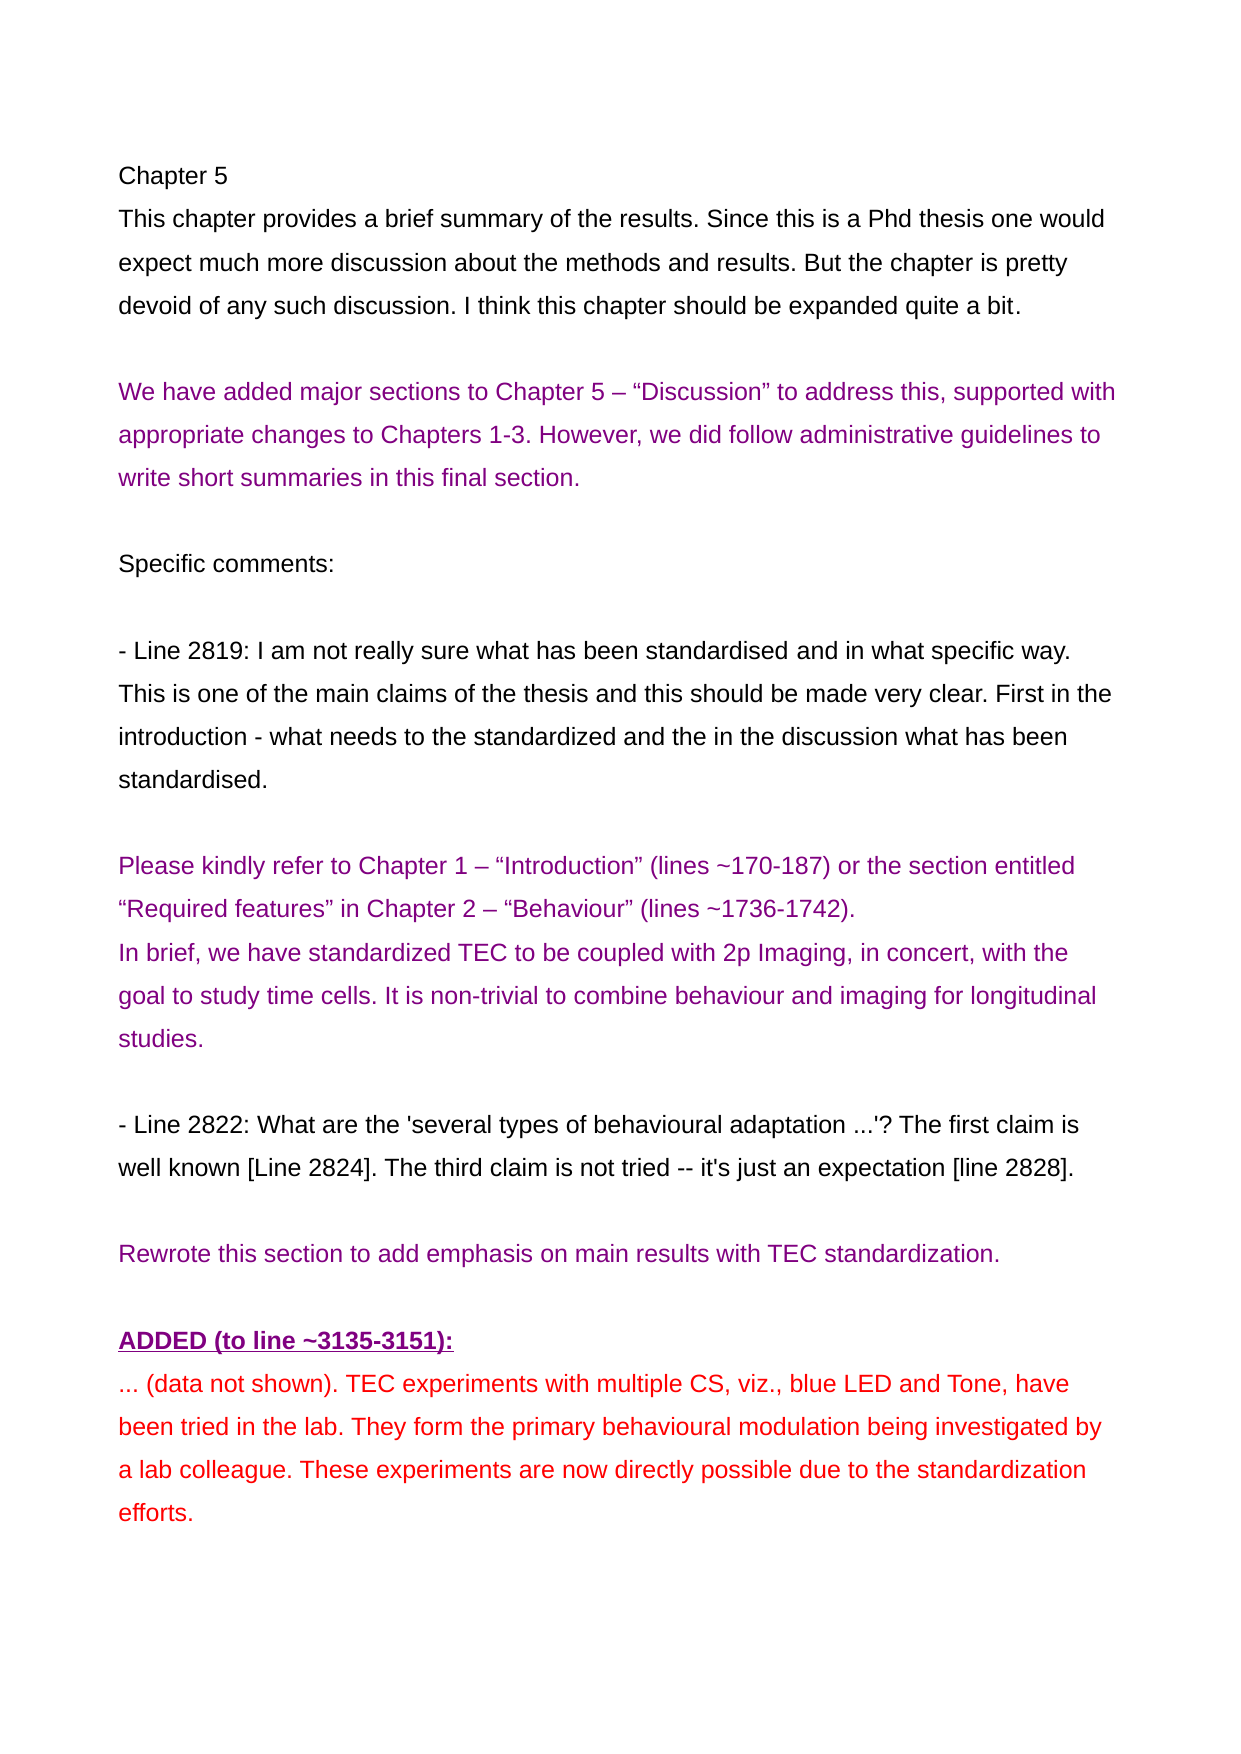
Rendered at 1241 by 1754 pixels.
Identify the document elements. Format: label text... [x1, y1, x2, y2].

text Rewrote this section to add emphasis on main results with TEC standardization. [118, 1239, 1122, 1268]
text In brief, we have standardized TEC to be coupled with 2p Imaging, in concert, with the goal to study time cells. It is non-trivial to combine behaviour and imaging for longitudinal studies. [118, 937, 1122, 1052]
text ... (data not shown). TEC experiments with multiple CS, viz., blue LED and Tone, have been tried in the lab. They form the primary behavioural modulation being investigated by a lab colleague. These experiments are now directly possible due to the standardization efforts. [118, 1369, 1122, 1527]
text We have added major sections to Chapter 5 – “Discussion” to address this, supported with appropriate changes to Chapters 1-3. However, we did follow administrative guidelines to write short summaries in this final section. [118, 377, 1122, 492]
text - Line 2819: I am not really sure what has been standardised and in what specific way. This is one of the main claims of the thesis and this should be made very clear. First in the introduction - what needs to the standardized and the in the discussion what has been standardised. [118, 636, 1122, 794]
text Chapter 5 [118, 161, 1122, 190]
text ADDED (to line ~3135-3151): [118, 1326, 1122, 1354]
text Please kindly refer to Chapter 1 – “Introduction” (lines ~170-187) or the section entitled “Required features” in Chapter 2 – “Behaviour” (lines ~1736-1742). [118, 851, 1122, 923]
text - Line 2822: What are the 'several types of behavioural adaptation ...'? The first claim is well known [Line 2824]. The third claim is not tried -- it's just an expectation [line 2828]. [118, 1110, 1122, 1182]
text Specific comments: [118, 549, 1122, 578]
text This chapter provides a brief summary of the results. Since this is a Phd thesis one would expect much more discussion about the methods and results. But the chapter is pretty devoid of any such discussion. I think this chapter should be expanded quite a bit. [118, 204, 1122, 319]
